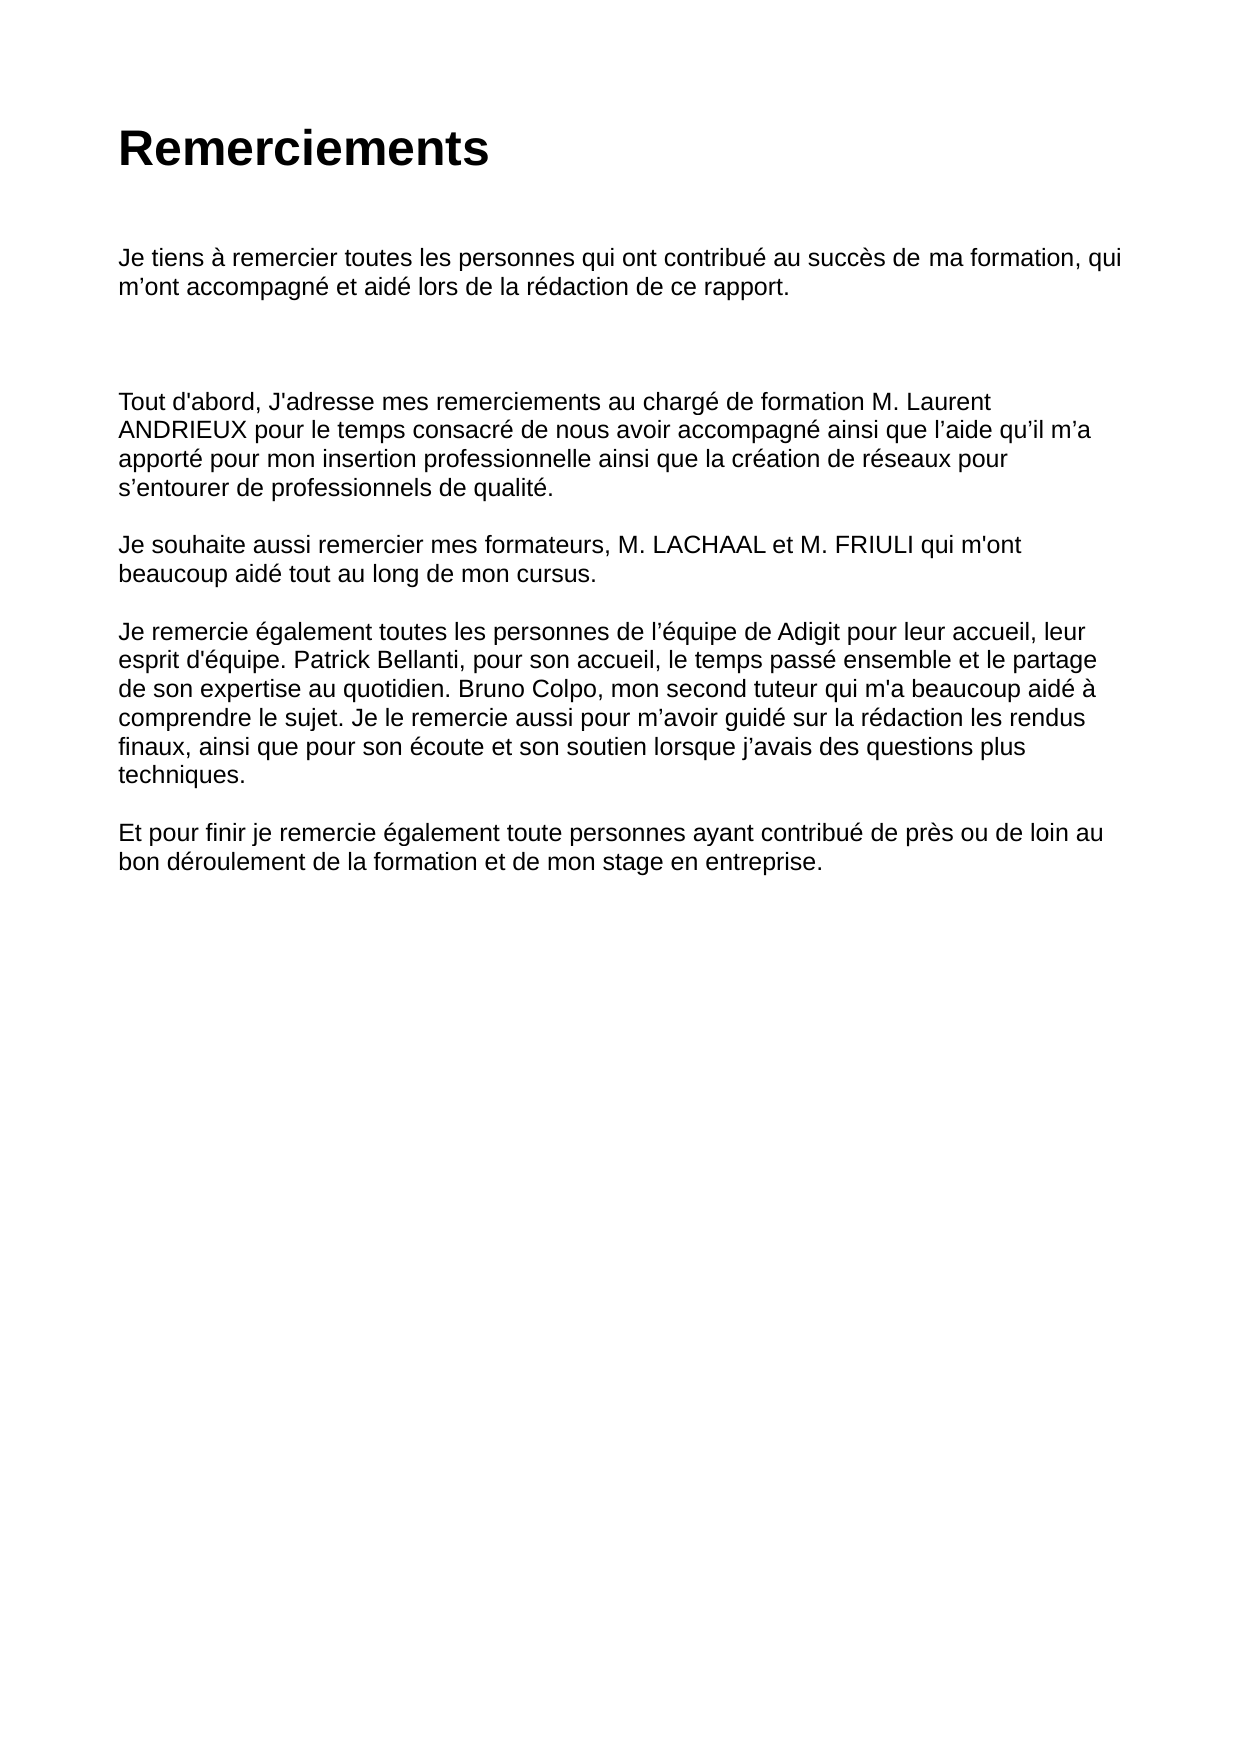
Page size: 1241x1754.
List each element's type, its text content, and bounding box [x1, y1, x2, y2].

text Je remercie également toutes les personnes de l’équipe de Adigit pour leur accueil, leur esprit d'équipe. Patrick Bellanti, pour son accueil, le temps passé ensemble et le partage de son expertise au quotidien. Bruno Colpo, mon second tuteur qui m'a beaucoup aidé à comprendre le sujet. Je le remercie aussi pour m’avoir guidé sur la rédaction les rendus finaux, ainsi que pour son écoute et son soutien lorsque j’avais des questions plus techniques. [118, 616, 1122, 789]
text Je souhaite aussi remercier mes formateurs, M. LACHAAL et M. FRIULI qui m'ont beaucoup aidé tout au long de mon cursus. [118, 530, 1122, 588]
text Je tiens à remercier toutes les personnes qui ont contribué au succès de ma formation, qui m’ont accompagné et aidé lors de la rédaction de ce rapport. [118, 243, 1122, 300]
text Tout d'abord, J'adresse mes remerciements au chargé de formation M. Laurent ANDRIEUX pour le temps consacré de nous avoir accompagné ainsi que l’aide qu’il m’a apporté pour mon insertion professionnelle ainsi que la création de réseaux pour s’entourer de professionnels de qualité. [118, 386, 1122, 501]
text Remerciements [118, 118, 1122, 176]
text Et pour finir je remercie également toute personnes ayant contribué de près ou de loin au bon déroulement de la formation et de mon stage en entreprise. [118, 818, 1122, 875]
